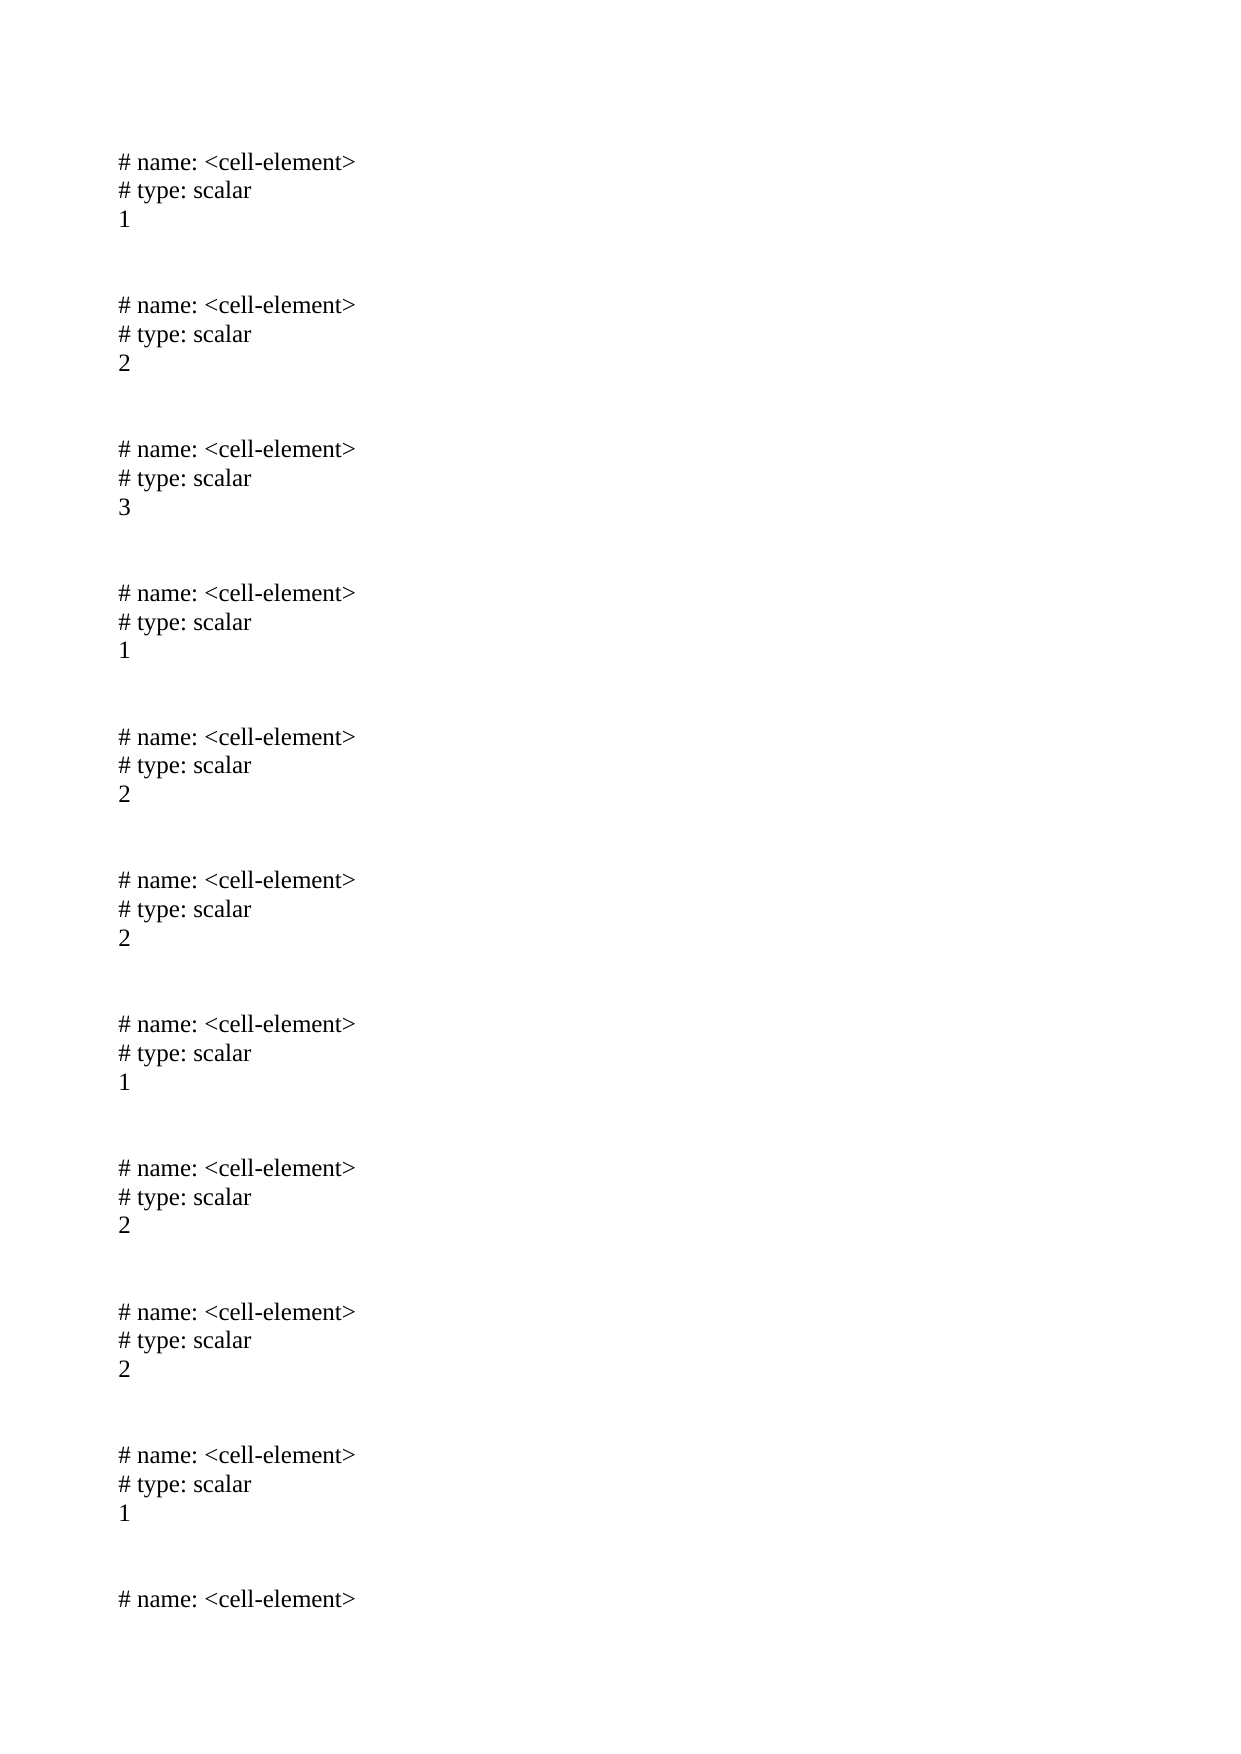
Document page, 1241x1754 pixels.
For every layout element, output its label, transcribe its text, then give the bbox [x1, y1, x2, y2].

text 3 [118, 492, 1122, 521]
text # name: <cell-element> [118, 434, 1122, 463]
text 2 [118, 348, 1122, 377]
text # name: <cell-element> [118, 722, 1122, 751]
text # name: <cell-element> [118, 1297, 1122, 1326]
text 2 [118, 1211, 1122, 1239]
text # type: scalar [118, 176, 1122, 204]
text # type: scalar [118, 319, 1122, 348]
text # type: scalar [118, 1182, 1122, 1211]
text # name: <cell-element> [118, 866, 1122, 894]
text 1 [118, 1067, 1122, 1096]
text # type: scalar [118, 1469, 1122, 1498]
text 1 [118, 204, 1122, 233]
text 1 [118, 636, 1122, 664]
text # name: <cell-element> [118, 147, 1122, 176]
text 1 [118, 1498, 1122, 1527]
text # type: scalar [118, 894, 1122, 923]
text # type: scalar [118, 751, 1122, 779]
text # name: <cell-element> [118, 1153, 1122, 1182]
text # type: scalar [118, 607, 1122, 636]
text # type: scalar [118, 463, 1122, 492]
text 2 [118, 779, 1122, 808]
text # name: <cell-element> [118, 1009, 1122, 1038]
text 2 [118, 923, 1122, 952]
text # name: <cell-element> [118, 1441, 1122, 1469]
text 2 [118, 1354, 1122, 1383]
text # type: scalar [118, 1038, 1122, 1067]
text # name: <cell-element> [118, 578, 1122, 607]
text # type: scalar [118, 1326, 1122, 1354]
text # name: <cell-element> [118, 291, 1122, 319]
text # name: <cell-element> [118, 1584, 1122, 1613]
